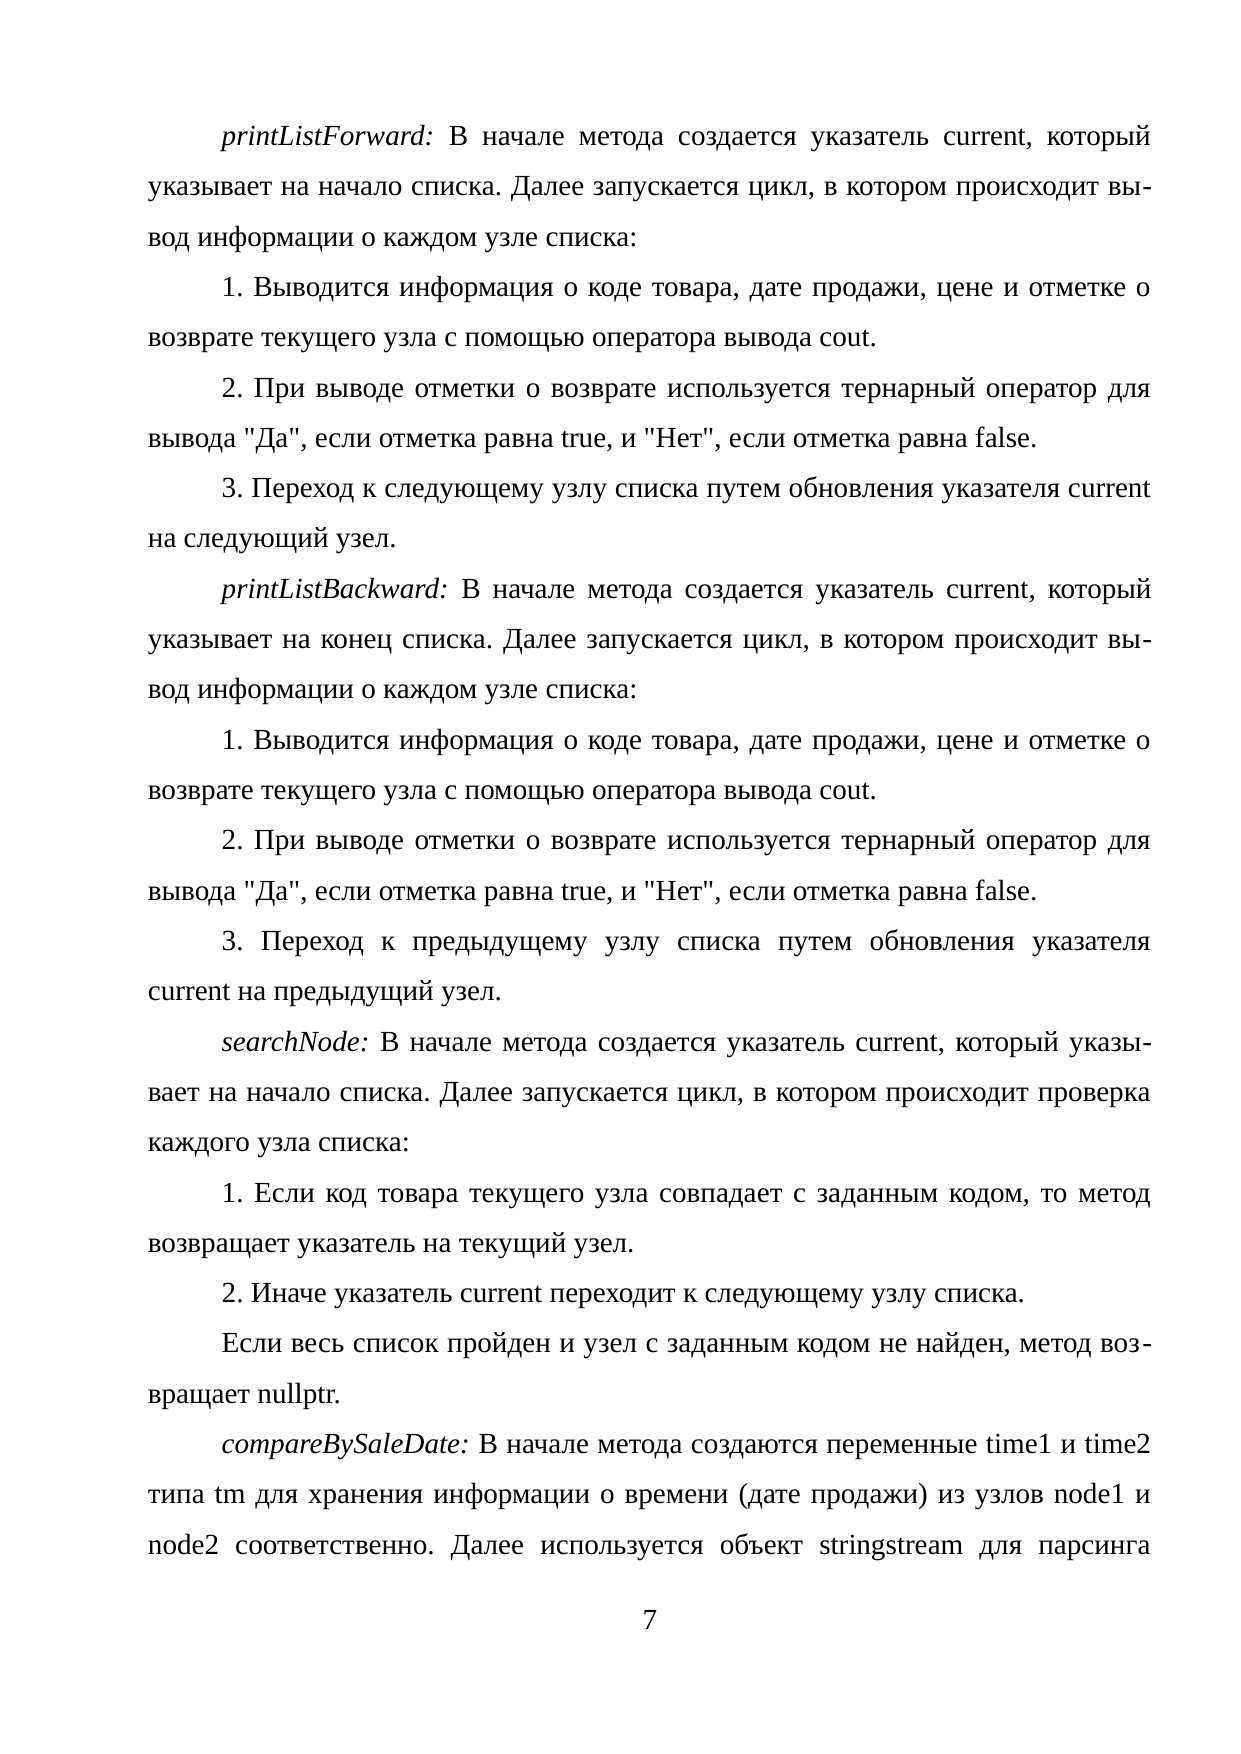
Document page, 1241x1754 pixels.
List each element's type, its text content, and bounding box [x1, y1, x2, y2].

text 3. Переход к предыдущему узлу списка путем обновления указателя current на предыдущий узел. [148, 923, 1152, 1007]
text 2. При выводе отметки о возврате используется тернарный оператор для вывода "Да", если отметка равна true, и "Нет", если отметка равна false. [148, 370, 1152, 453]
text Если весь список пройден и узел с заданным кодом не найден, метод воз­вращает nullptr. [148, 1326, 1152, 1409]
text compareBySaleDate: В начале метода создаются переменные time1 и time2 типа tm для хранения информации о времени (дате продажи) из узлов node1 и node2 соответственно. Далее используется объект stringstream для парсинга [148, 1426, 1152, 1560]
text 1. Выводится информация о коде товара, дате продажи, цене и отметке о возврате текущего узла с помощью оператора вывода cout. [148, 722, 1152, 806]
text printListForward: В начале метода создается указатель current, который указывает на начало списка. Далее запускается цикл, в котором происходит вы­вод информации о каждом узле списка: [148, 118, 1152, 252]
text 1. Выводится информация о коде товара, дате продажи, цене и отметке о возврате текущего узла с помощью оператора вывода cout. [148, 269, 1152, 353]
text searchNode: В начале метода создается указатель current, который указы­вает на начало списка. Далее запускается цикл, в котором происходит проверка каждого узла списка: [148, 1024, 1152, 1158]
text 2. Иначе указатель current переходит к следующему узлу списка. [148, 1275, 1152, 1309]
text printListBackward: В начале метода создается указатель current, который указывает на конец списка. Далее запускается цикл, в котором происходит вы­вод информации о каждом узле списка: [148, 571, 1152, 705]
text 3. Переход к следующему узлу списка путем обновления указателя current на следующий узел. [148, 470, 1152, 554]
text 2. При выводе отметки о возврате используется тернарный оператор для вывода "Да", если отметка равна true, и "Нет", если отметка равна false. [148, 822, 1152, 906]
text 1. Если код товара текущего узла совпадает с заданным кодом, то метод возвращает указатель на текущий узел. [148, 1175, 1152, 1258]
